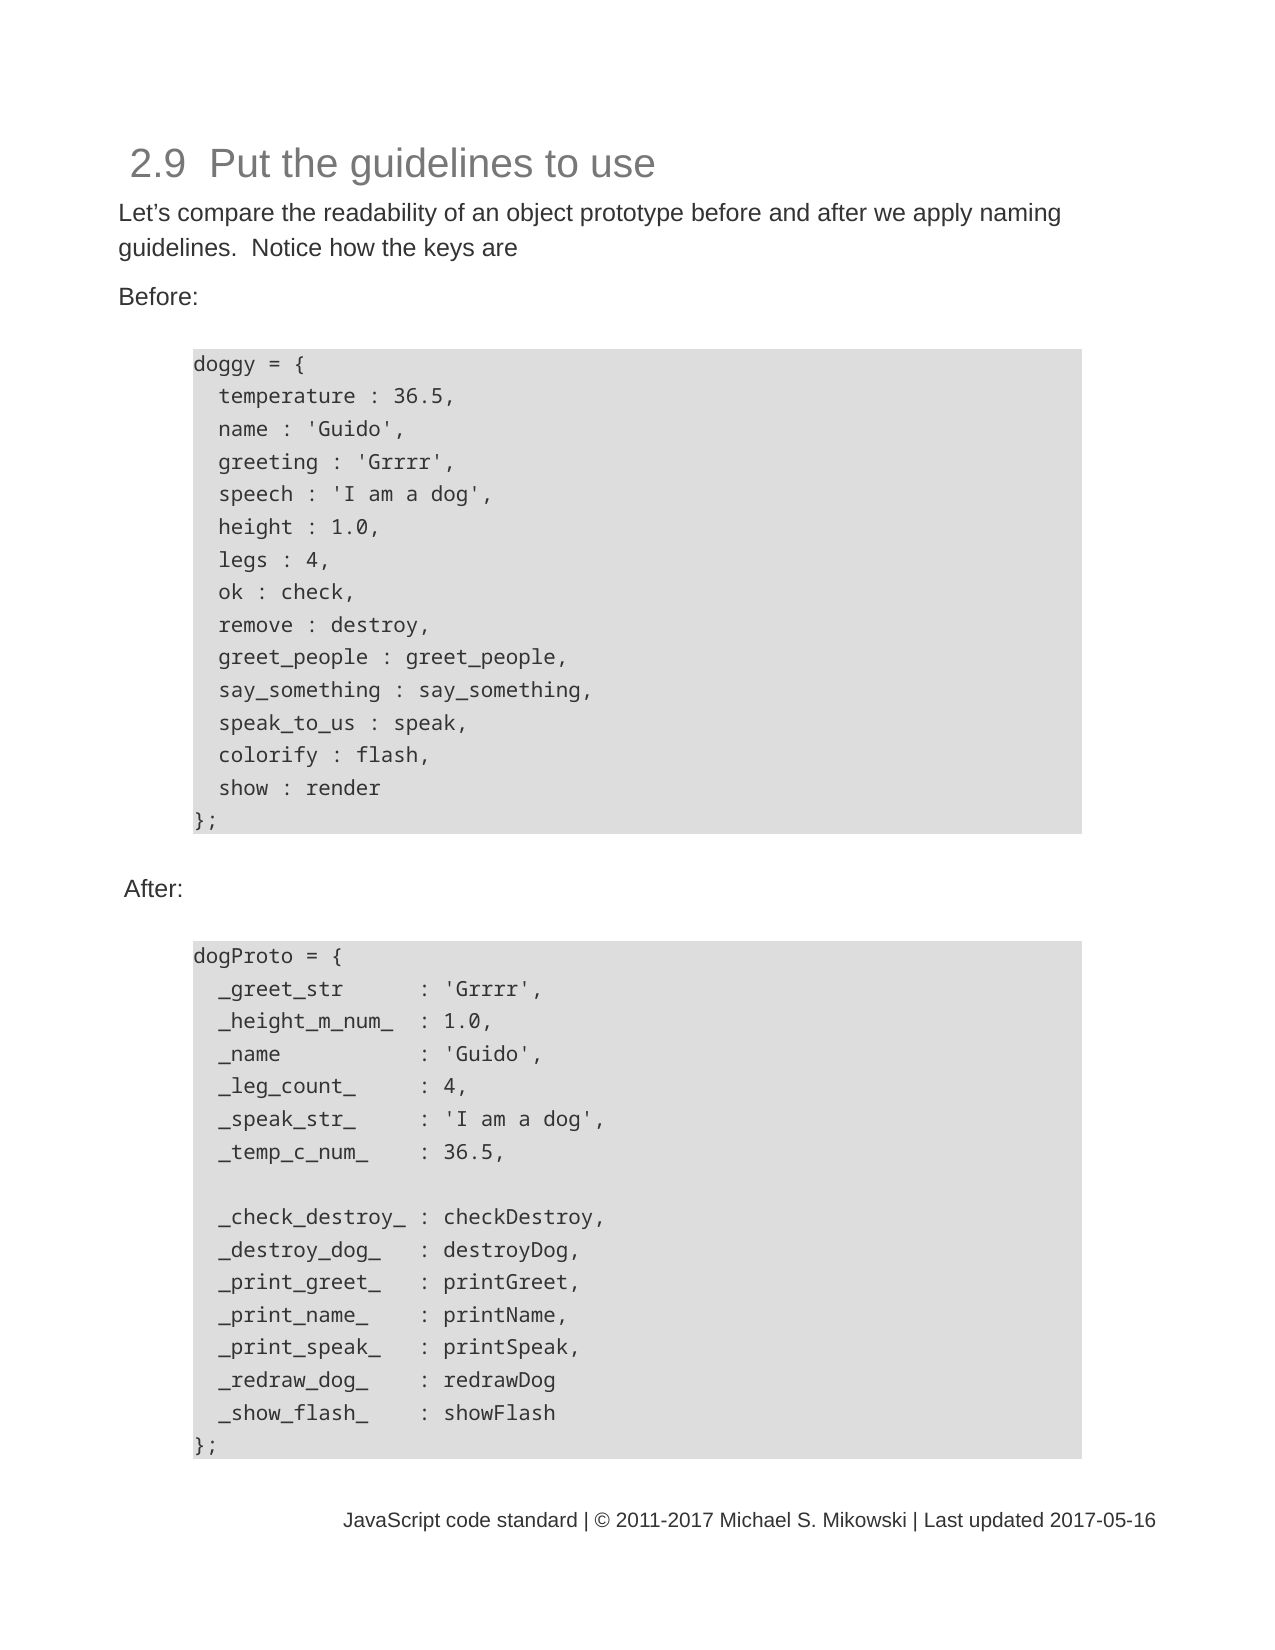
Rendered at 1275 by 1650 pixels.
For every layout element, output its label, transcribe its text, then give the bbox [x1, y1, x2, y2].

subtitle Put the guidelines to use [118, 139, 1157, 186]
text _print_greet_ : printGreet, [193, 1267, 1082, 1296]
text _redraw_dog_ : redrawDog [193, 1365, 1082, 1393]
text _speak_str_ : 'I am a dog', [193, 1104, 1082, 1133]
text _check_destroy_ : checkDestroy, [193, 1202, 1082, 1231]
text _height_m_num_ : 1.0, [193, 1006, 1082, 1035]
text _destroy_dog_ : destroyDog, [193, 1235, 1082, 1263]
text _print_speak_ : printSpeak, [193, 1332, 1082, 1361]
text _greet_str : 'Grrrr', [193, 974, 1082, 1002]
text greeting : 'Grrrr', speech : 'I am a dog', height : 1.0, legs : 4, ok : check, remove : destroy, greet_people : greet_people, say_something : say_something, speak_to_us : speak, colorify : flash, show : render }; [193, 447, 1082, 834]
text _leg_count_ : 4, [193, 1072, 1082, 1100]
text Before: [118, 282, 1157, 311]
text doggy = { temperature : 36.5, name : 'Guido', [193, 349, 1082, 443]
text dogProto = { [193, 941, 1082, 970]
text After: [118, 874, 1157, 903]
text Let’s compare the readability of an object prototype before and after we apply naming guidelines. Notice how the keys are [118, 198, 1157, 262]
text _temp_c_num_ : 36.5, [193, 1137, 1082, 1165]
text _name : 'Guido', [193, 1039, 1082, 1067]
text _print_name_ : printName, [193, 1300, 1082, 1328]
text _show_flash_ : showFlash [193, 1398, 1082, 1426]
text }; [193, 1430, 1082, 1459]
